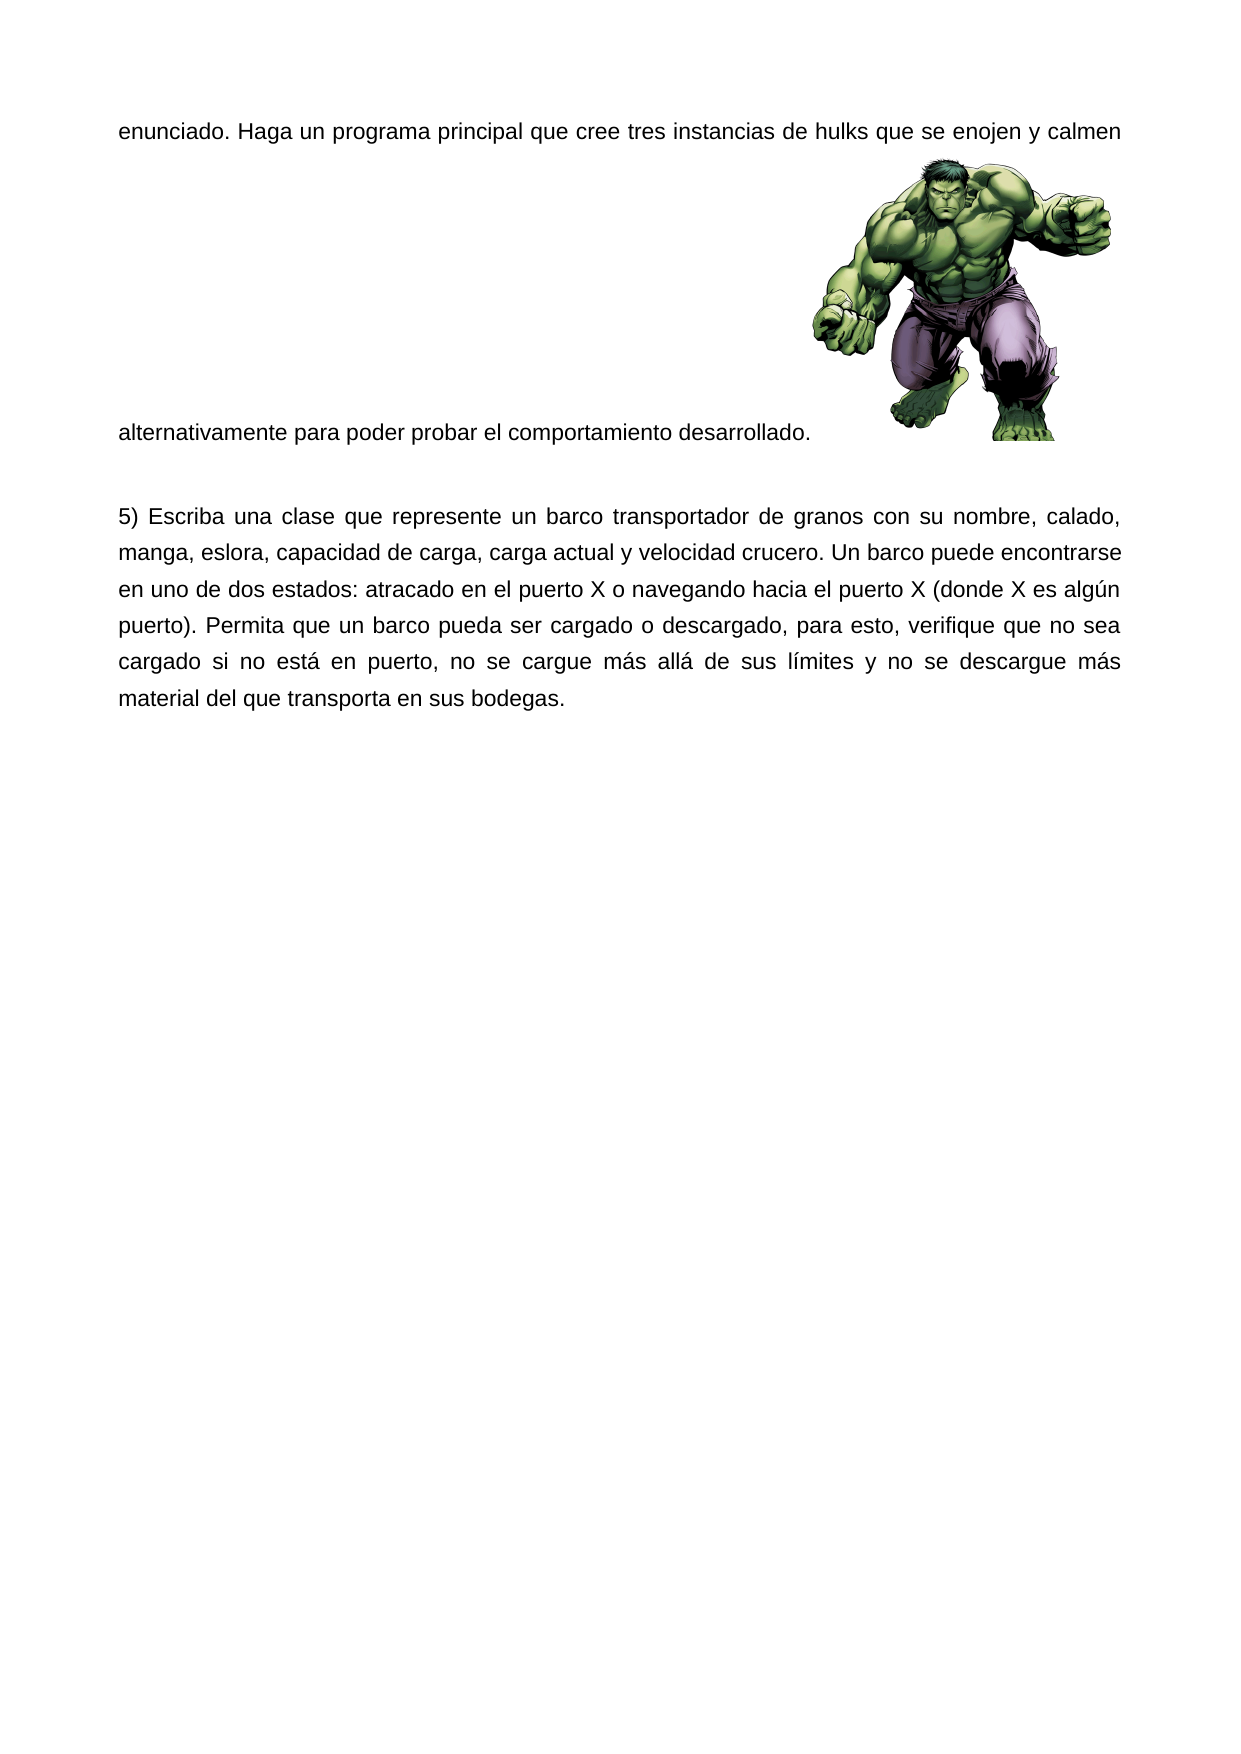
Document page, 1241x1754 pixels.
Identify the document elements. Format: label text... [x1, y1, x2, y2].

text enunciado. Haga un programa principal que cree tres instancias de hulks que se enojen y calmen alternativamente para poder probar el comportamiento desarrollado. [118, 118, 1122, 445]
text 5) Escriba una clase que represente un barco transportador de granos con su nombre, calado, manga, eslora, capacidad de carga, carga actual y velocidad crucero. Un barco puede encontrarse en uno de dos estados: atracado en el puerto X o navegando hacia el puerto X (donde X es algún puerto). Permita que un barco pueda ser cargado o descargado, para esto, verifique que no sea cargado si no está en puerto, no se cargue más allá de sus límites y no se descargue más material del que transporta en sus bodegas. [118, 503, 1122, 711]
picture [811, 154, 1113, 441]
